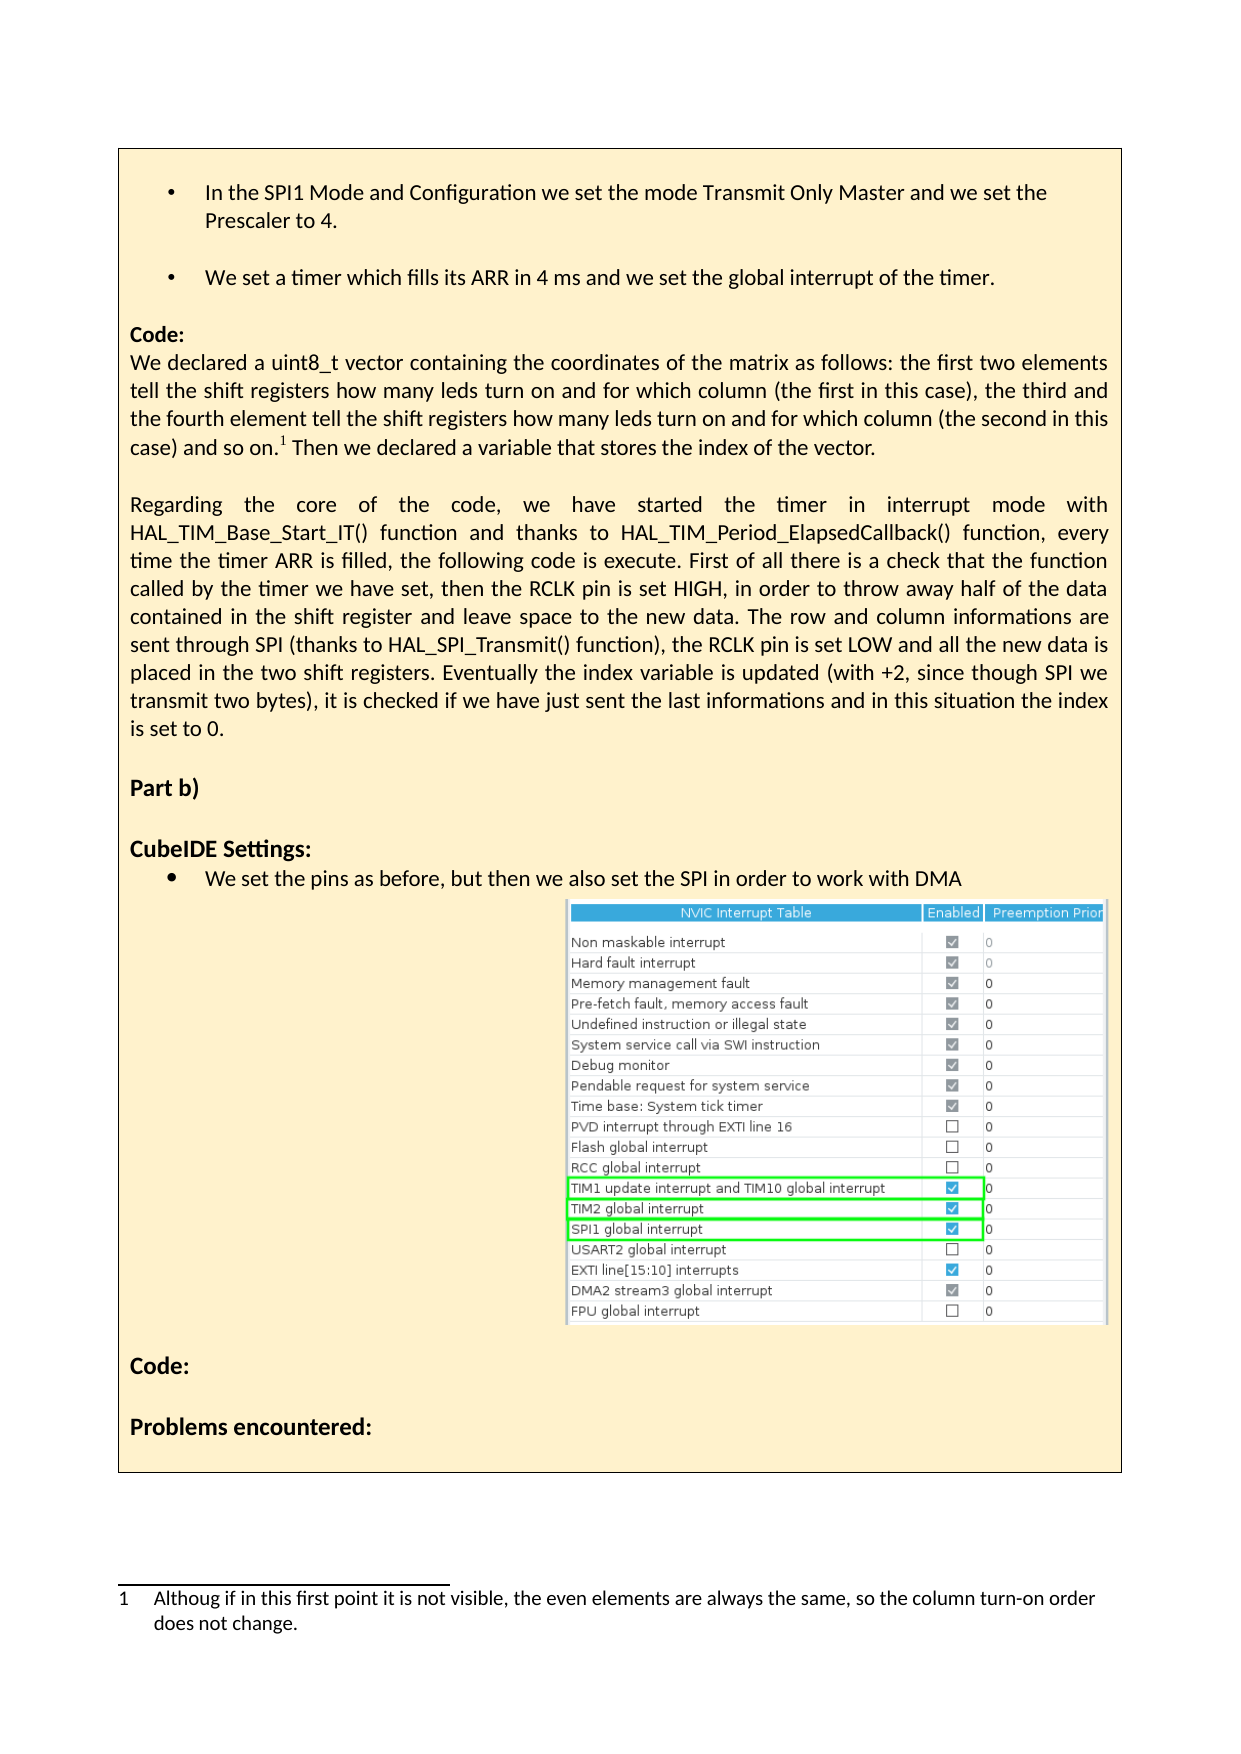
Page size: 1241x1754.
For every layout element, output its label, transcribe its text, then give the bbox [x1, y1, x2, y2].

picture [565, 899, 1109, 1325]
table_header Explanation: We successfully completed the homework. Part a) Transmit a letter to the LED matrix using SPI and a timer interrupt: The idea is to send through SPI the informations needed to update the leds matrix, i.e. we send a new column every 4 ms and we enable and disable the shift registers in order to pass the data from the first shift register to the second one. CubeIDE Settings: First we enable the pin PA5 for the SPI clock, the pin PA7 for the SPI MOSI and the pin PB6 for the RCLK, which let us switch between the two shift registers. The MISO pin is not needed (since we only need to send data to the slave), as well as the slave select, since shift registers are always enabled. In the SPI1 Mode and Configuration we set the mode Transmit Only Master and we set the Prescaler to 4. We set a timer which fills its ARR in 4 ms and we set the global interrupt of the timer. Code: We declared a uint8_t vector containing the coordinates of the matrix as follows: the first two elements tell the shift registers how many leds turn on and for which column (the first in this case), the third and the fourth element tell the shift registers how many leds turn on and for which column (the second in this case) and so on. Then we declared a variable that stores the index of the vector. Regarding the core of the code, we have started the timer in interrupt mode with HAL_TIM_Base_Start_IT() function and thanks to HAL_TIM_Period_ElapsedCallback() function, every time the timer ARR is filled, the following code is execute. First of all there is a check that the function called by the timer we have set, then the RCLK pin is set HIGH, in order to throw away half of the data contained in the shift register and leave space to the new data. The row and column informations are sent through SPI (thanks to HAL_SPI_Transmit() function), the RCLK pin is set LOW and all the new data is placed in the two shift registers. Eventually the index variable is updated (with +2, since though SPI we transmit two bytes), it is checked if we have just sent the last informations and in this situation the index is set to 0. Part b) CubeIDE Settings: We set the pins as before, but then we also set the SPI in order to work with DMA Code: Problems encountered: [119, 149, 1121, 1472]
